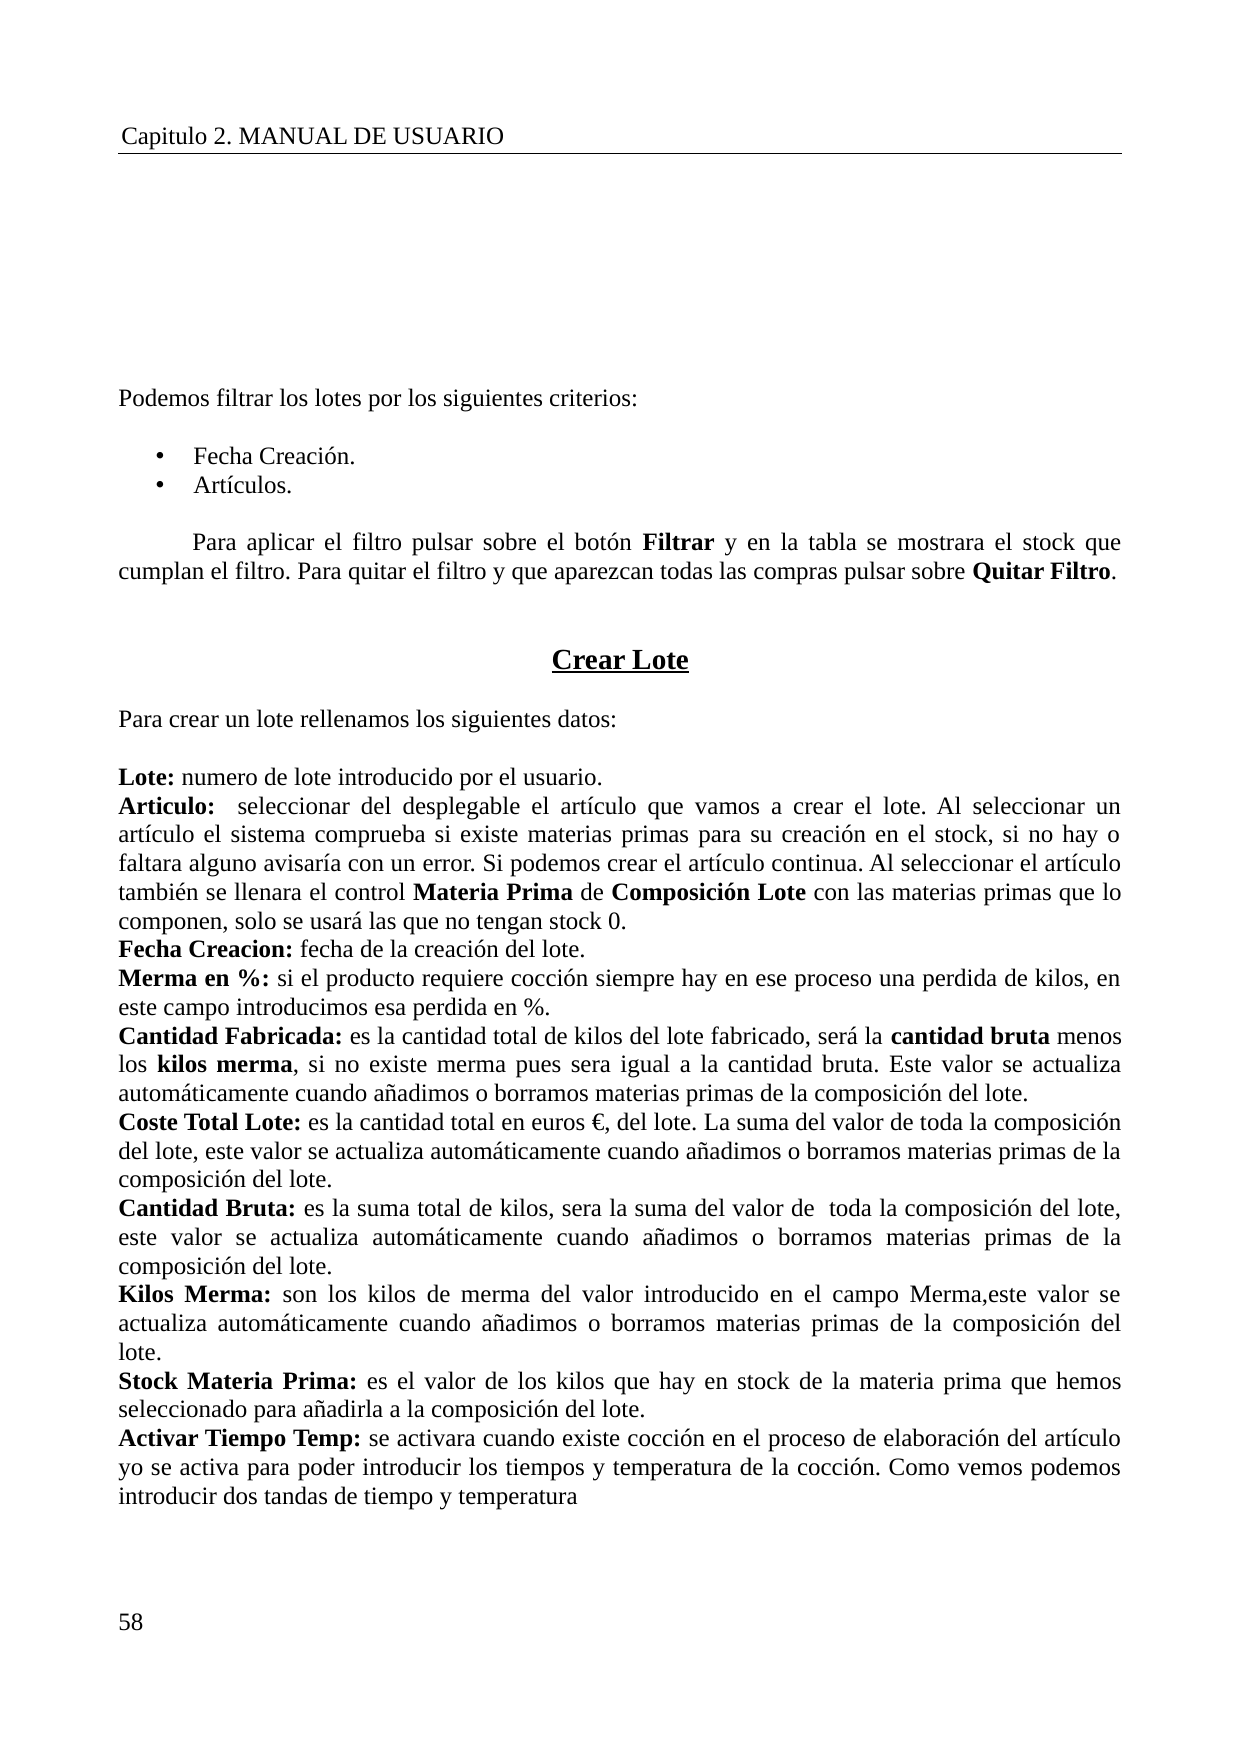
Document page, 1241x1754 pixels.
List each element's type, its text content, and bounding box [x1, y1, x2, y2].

text Cantidad Fabricada: es la cantidad total de kilos del lote fabricado, será la cantidad bruta menos los kilos merma, si no existe merma pues sera igual a la cantidad bruta. Este valor se actualiza automáticamente cuando añadimos o borramos materias primas de la composición del lote. [118, 1021, 1122, 1107]
text Stock Materia Prima: es el valor de los kilos que hay en stock de la materia prima que hemos seleccionado para añadirla a la composición del lote. [118, 1366, 1122, 1423]
text Crear Lote [118, 642, 1122, 676]
text Podemos filtrar los lotes por los siguientes criterios: [118, 383, 1122, 412]
text Cantidad Bruta: es la suma total de kilos, sera la suma del valor de toda la composición del lote, este valor se actualiza automáticamente cuando añadimos o borramos materias primas de la composición del lote. [118, 1193, 1122, 1279]
text Para crear un lote rellenamos los siguientes datos: [118, 704, 1122, 733]
text Lote: numero de lote introducido por el usuario. [118, 762, 1122, 791]
text Coste Total Lote: es la cantidad total en euros €, del lote. La suma del valor de toda la composición del lote, este valor se actualiza automáticamente cuando añadimos o borramos materias primas de la composición del lote. [118, 1107, 1122, 1193]
text Para aplicar el filtro pulsar sobre el botón Filtrar y en la tabla se mostrara el stock que cumplan el filtro. Para quitar el filtro y que aparezcan todas las compras pulsar sobre Quitar Filtro. [118, 527, 1122, 585]
list Fecha Creación. [156, 441, 1122, 470]
text Merma en %: si el producto requiere cocción siempre hay en ese proceso una perdida de kilos, en este campo introducimos esa perdida en %. [118, 963, 1122, 1021]
text Fecha Creacion: fecha de la creación del lote. [118, 934, 1122, 963]
text Activar Tiempo Temp: se activara cuando existe cocción en el proceso de elaboración del artículo yo se activa para poder introducir los tiempos y temperatura de la cocción. Como vemos podemos introducir dos tandas de tiempo y temperatura [118, 1423, 1122, 1509]
text Kilos Merma: son los kilos de merma del valor introducido en el campo Merma,este valor se actualiza automáticamente cuando añadimos o borramos materias primas de la composición del lote. [118, 1279, 1122, 1366]
list Artículos. [156, 470, 1122, 498]
text Articulo: seleccionar del desplegable el artículo que vamos a crear el lote. Al seleccionar un artículo el sistema comprueba si existe materias primas para su creación en el stock, si no hay o faltara alguno avisaría con un error. Si podemos crear el artículo continua. Al seleccionar el artículo también se llenara el control Materia Prima de Composición Lote con las materias primas que lo componen, solo se usará las que no tengan stock 0. [118, 791, 1122, 934]
